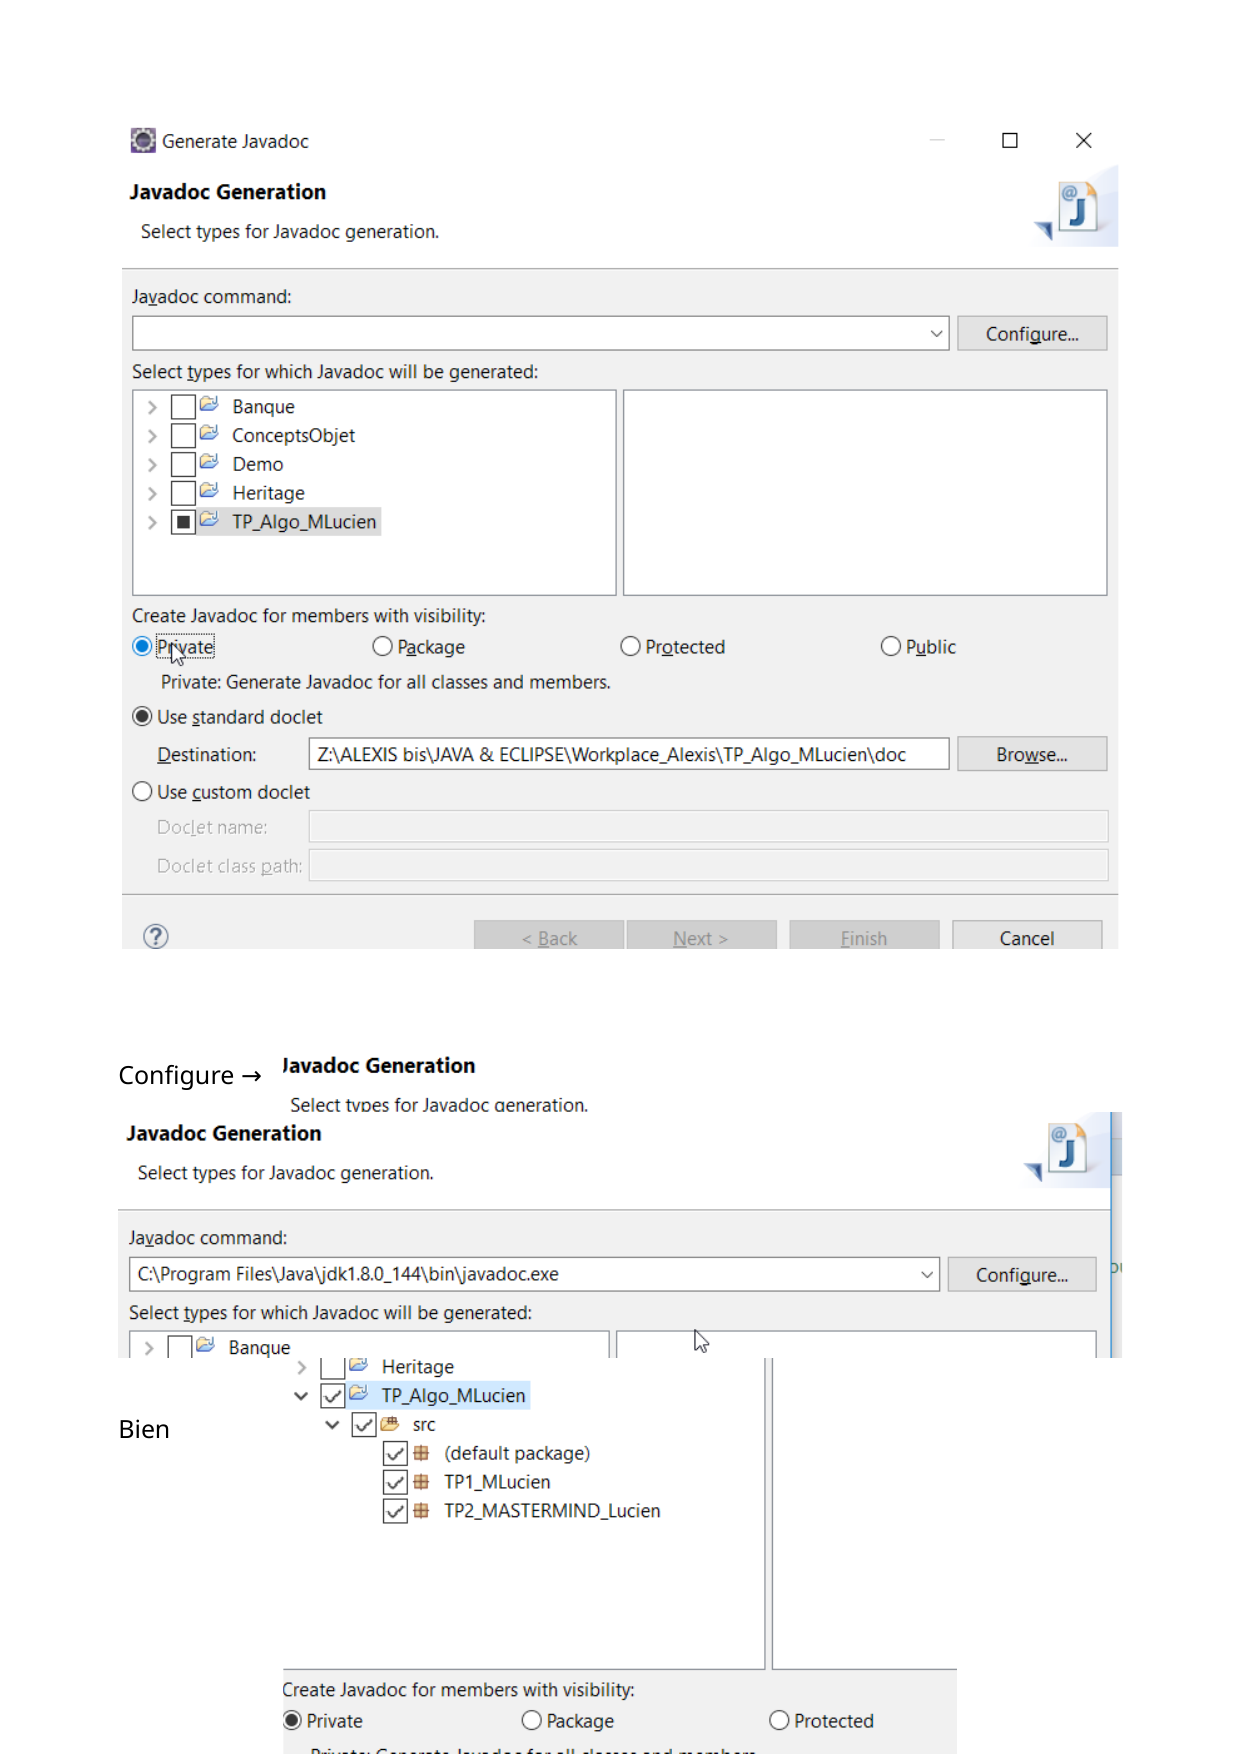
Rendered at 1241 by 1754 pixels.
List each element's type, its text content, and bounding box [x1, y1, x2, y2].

text Bien sélectionner tout ce qui nous intéresse (par défaut, juste le premier package) [118, 1412, 283, 1446]
picture [118, 1053, 1123, 1754]
text Bien sélectionner tout ce qui nous intéresse (par défaut, juste le premier package) [957, 1412, 1122, 1446]
text Configure → chercher le lien du javadoc.exe [118, 1058, 283, 1092]
picture [122, 118, 1119, 949]
text Configure → chercher le lien du javadoc.exe [957, 1058, 1122, 1092]
